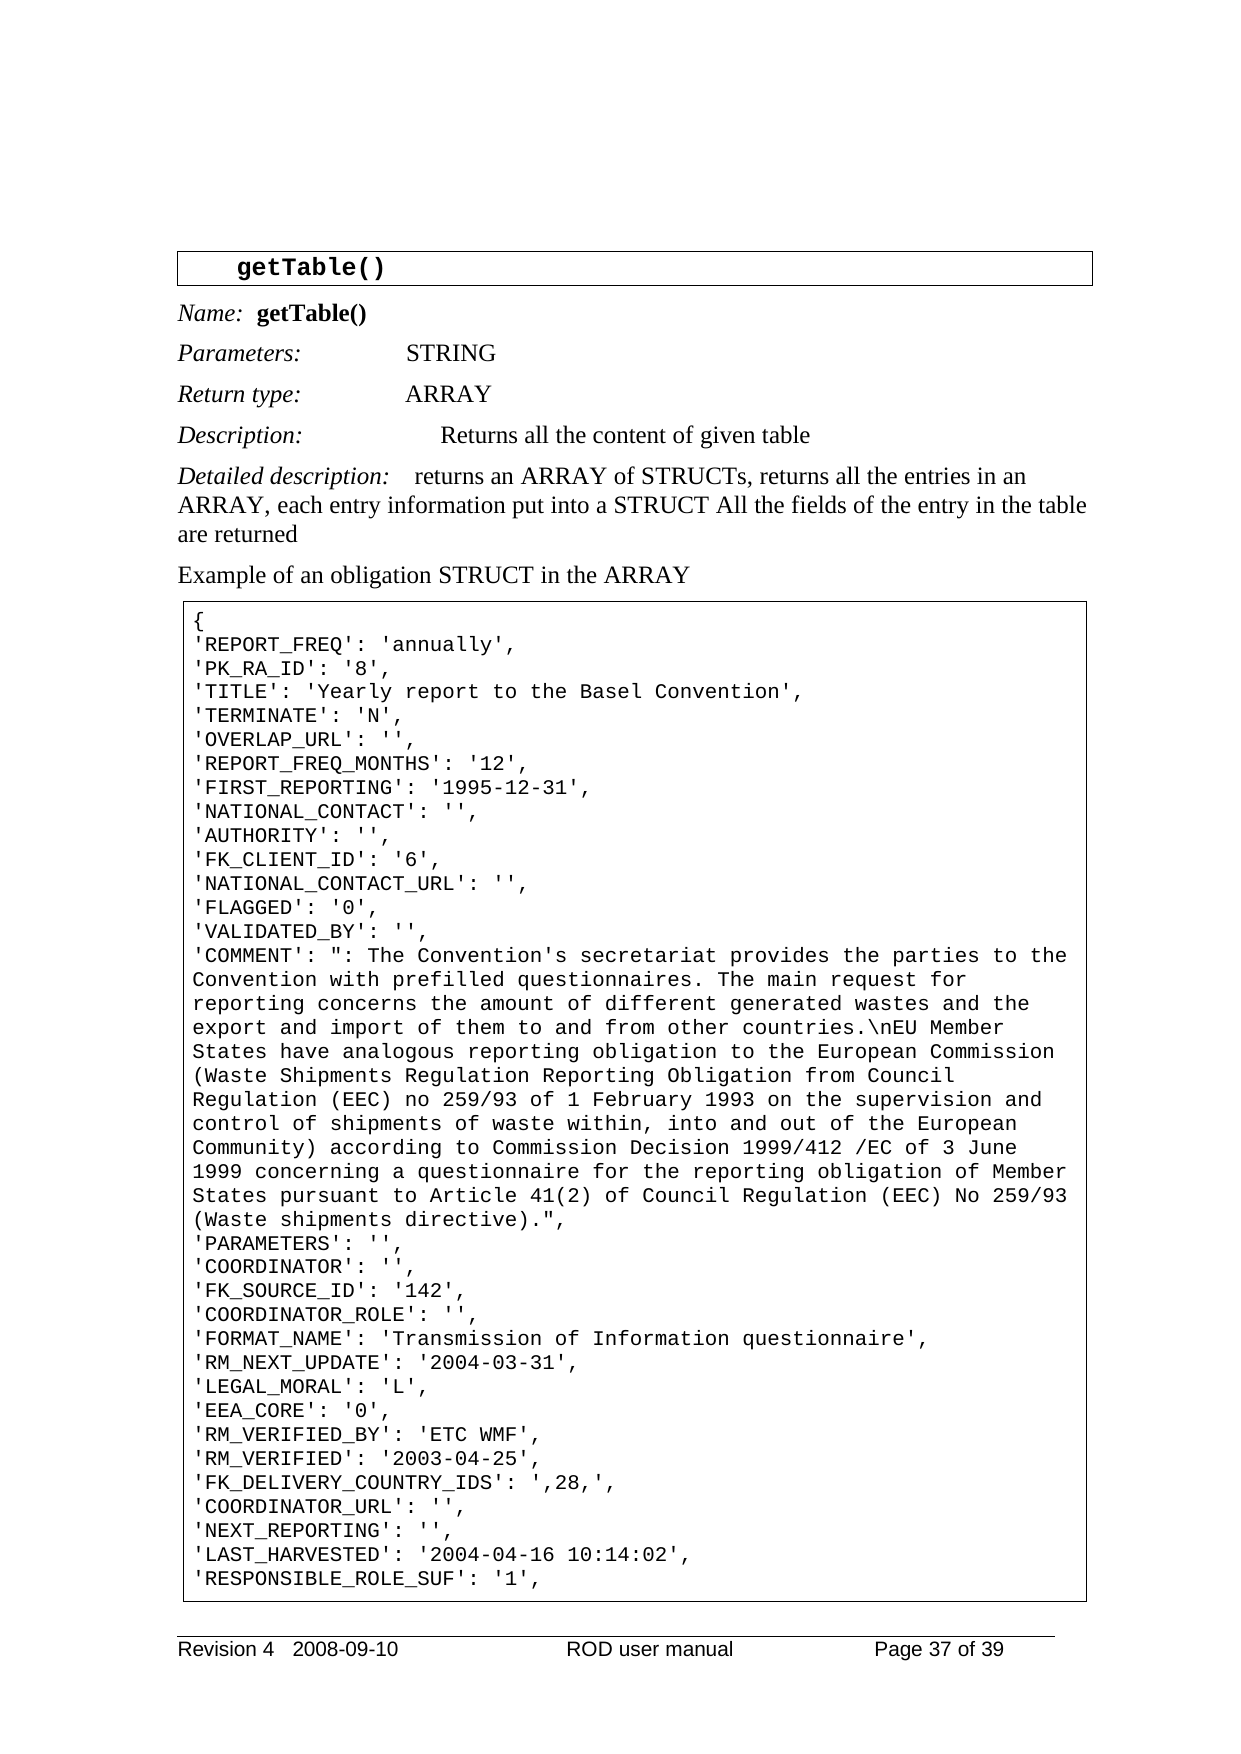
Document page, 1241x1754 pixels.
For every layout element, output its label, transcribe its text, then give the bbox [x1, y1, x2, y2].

text 'EEA_CORE': '0', [184, 1391, 1086, 1415]
text Return type: ARRAY [177, 379, 1092, 408]
text 'NATIONAL_CONTACT': '', [184, 792, 1086, 816]
text 'FK_SOURCE_ID': '142', [184, 1271, 1086, 1295]
text 'TERMINATE': 'N', [184, 696, 1086, 720]
text { [184, 602, 1086, 624]
text 'TITLE': 'Yearly report to the Basel Convention', [184, 672, 1086, 696]
text 'LEGAL_MORAL': 'L', [184, 1367, 1086, 1391]
text 'AUTHORITY': '', [184, 816, 1086, 840]
text Parameters: STRING [177, 338, 1092, 367]
text 'NEXT_REPORTING': '', [184, 1511, 1086, 1535]
text 'RM_VERIFIED_BY': 'ETC WMF', [184, 1415, 1086, 1439]
text 'COMMENT': ": The Convention's secretariat provides the parties to the Convention with prefilled questionnaires. The main request for reporting concerns the amount of different generated wastes and the export and import of them to and from other countries.\nEU Member States have analogous reporting obligation to the European Commission (Waste Shipments Regulation Reporting Obligation from Council Regulation (EEC) no 259/93 of 1 February 1993 on the supervision and control of shipments of waste within, into and out of the European Community) according to Commission Decision 1999/412 /EC of 3 June 1999 concerning a questionnaire for the reporting obligation of Member States pursuant to Article 41(2) of Council Regulation (EEC) No 259/93 (Waste shipments directive).", [184, 936, 1086, 1223]
text 'RESPONSIBLE_ROLE_SUF': '1', [184, 1559, 1086, 1601]
text 'PARAMETERS': '', [184, 1223, 1086, 1247]
text 'NATIONAL_CONTACT_URL': '', [184, 864, 1086, 888]
text 'REPORT_FREQ_MONTHS': '12', [184, 744, 1086, 768]
text Description: Returns all the content of given table [177, 420, 1092, 449]
text 'VALIDATED_BY': '', [184, 912, 1086, 936]
text 'OVERLAP_URL': '', [184, 720, 1086, 744]
text 'RM_VERIFIED': '2003-04-25', [184, 1439, 1086, 1463]
text 'FLAGGED': '0', [184, 888, 1086, 912]
text 'FIRST_REPORTING': '1995-12-31', [184, 768, 1086, 792]
text 'FK_CLIENT_ID': '6', [184, 840, 1086, 864]
text 'PK_RA_ID': '8', [184, 648, 1086, 672]
text 'RM_NEXT_UPDATE': '2004-03-31', [184, 1343, 1086, 1367]
text 'FK_DELIVERY_COUNTRY_IDS': ',28,', [184, 1463, 1086, 1487]
text 'COORDINATOR_URL': '', [184, 1487, 1086, 1511]
text Example of an obligation STRUCT in the ARRAY [177, 560, 1092, 589]
text 'REPORT_FREQ': 'annually', [184, 624, 1086, 648]
text 'LAST_HARVESTED': '2004-04-16 10:14:02', [184, 1535, 1086, 1559]
text 'COORDINATOR': '', [184, 1247, 1086, 1271]
text Name: getTable() [177, 297, 1092, 326]
text Detailed description: returns an ARRAY of STRUCTs, returns all the entries in an ARRAY, each entry information put into a STRUCT All the fields of the entry in the table are returned [177, 461, 1092, 548]
text 'FORMAT_NAME': 'Transmission of Information questionnaire', [184, 1319, 1086, 1343]
text getTable() [178, 252, 1092, 285]
text 'COORDINATOR_ROLE': '', [184, 1295, 1086, 1319]
